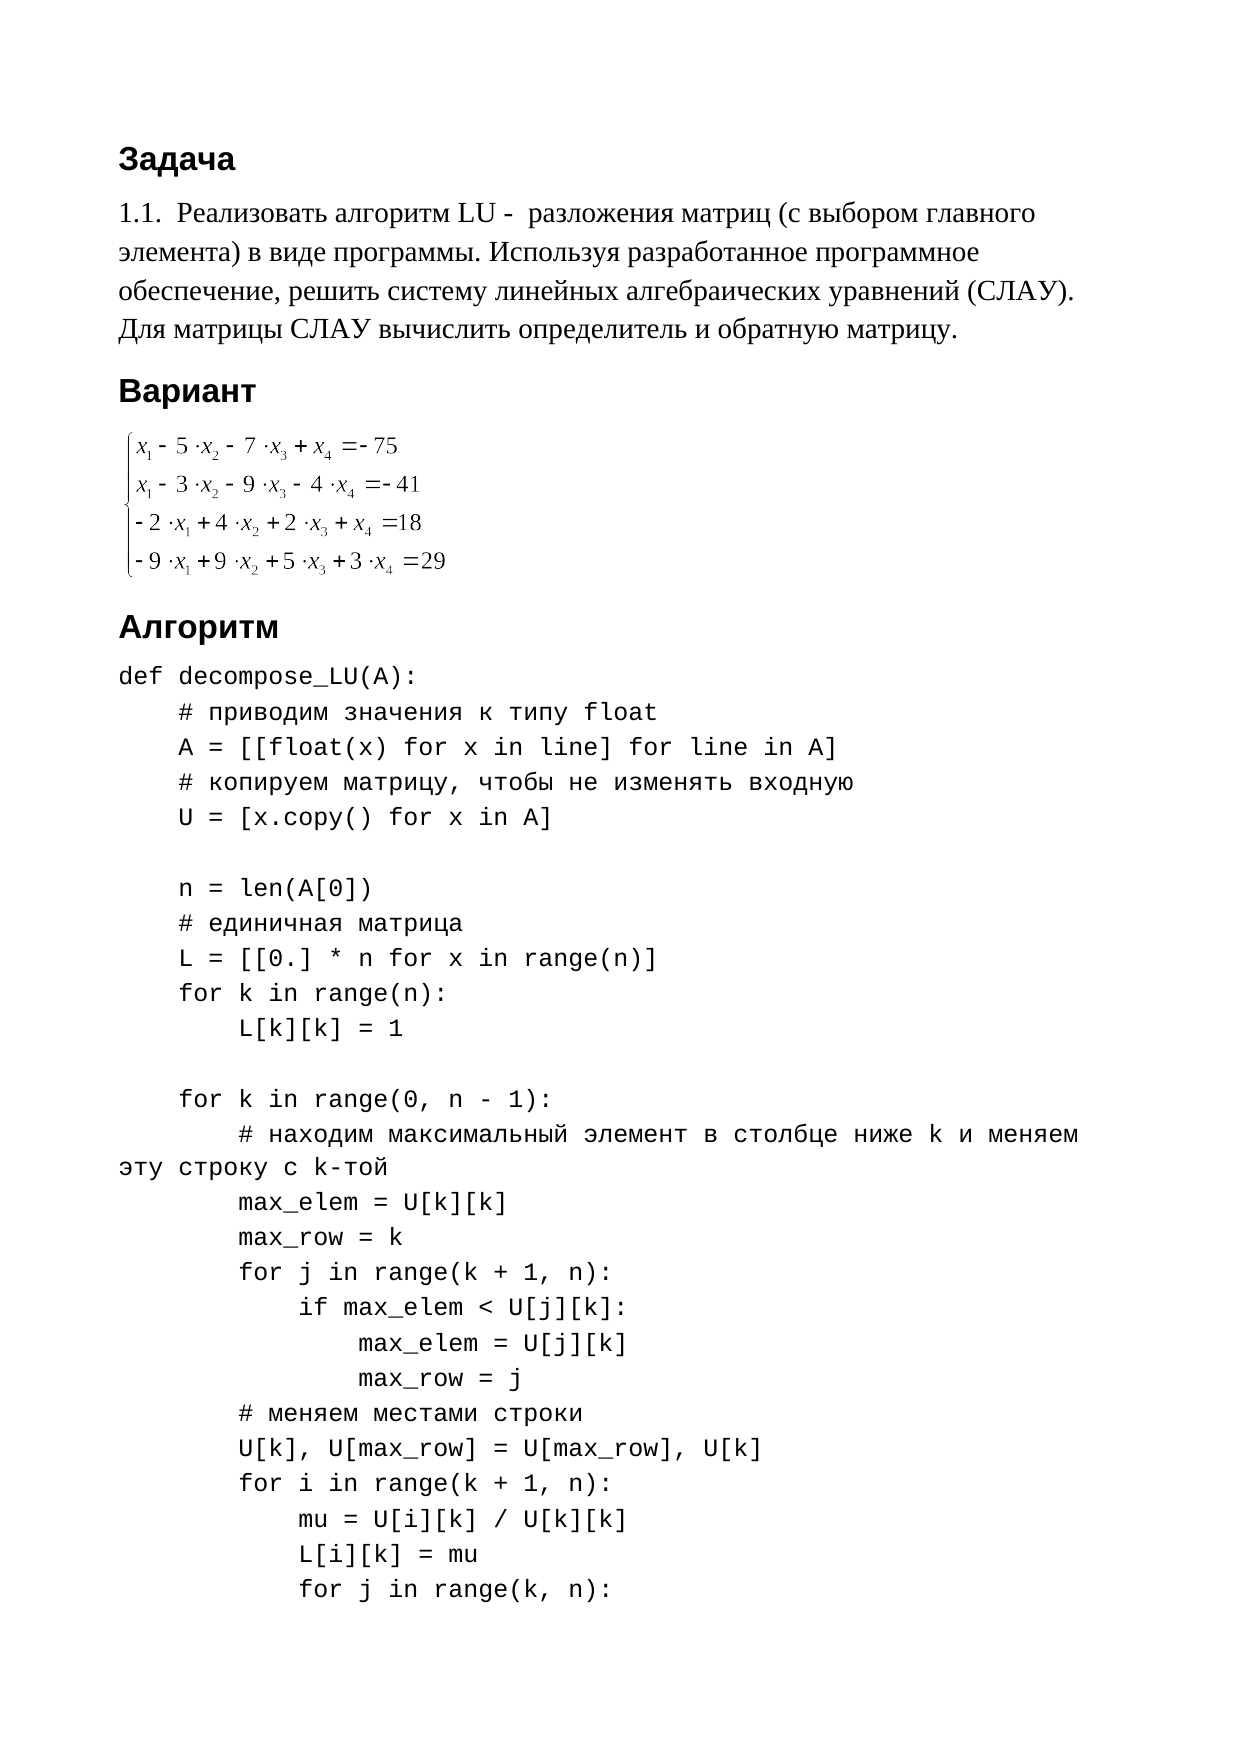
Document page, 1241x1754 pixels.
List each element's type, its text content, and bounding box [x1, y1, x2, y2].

list max_row = k [118, 1224, 1122, 1253]
list # копируем матрицу, чтобы не изменять входную [118, 769, 1122, 798]
list def decompose_LU(A): [118, 664, 1122, 692]
list for j in range(k, n): [118, 1577, 1122, 1605]
list # меняем местами строки [118, 1401, 1122, 1429]
list n = len(A[0]) [118, 875, 1122, 903]
list for i in range(k + 1, n): [118, 1471, 1122, 1499]
list for k in range(n): [118, 981, 1122, 1009]
list max_row = j [118, 1365, 1122, 1394]
subtitle Алгоритм [118, 607, 1122, 646]
list for j in range(k + 1, n): [118, 1260, 1122, 1288]
list # приводим значения к типу float [118, 699, 1122, 727]
list max_elem = U[j][k] [118, 1330, 1122, 1358]
list L[k][k] = 1 [118, 1016, 1122, 1044]
subtitle Задача [118, 139, 1122, 177]
list U[k], U[max_row] = U[max_row], U[k] [118, 1436, 1122, 1464]
list A = [[float(x) for x in line] for line in A] [118, 734, 1122, 763]
list max_elem = U[k][k] [118, 1189, 1122, 1218]
list L = [[0.] * n for x in range(n)] [118, 946, 1122, 974]
list mu = U[i][k] / U[k][k] [118, 1506, 1122, 1534]
list 1.1. Реализовать алгоритм LU - разложения матриц (с выбором главного элемента) в виде программы. Используя разработанное программное обеспечение, решить систему линейных алгебраических уравнений (СЛАУ). Для матрицы СЛАУ вычислить определитель и обратную матрицу. [118, 196, 1122, 345]
list # находим максимальный элемент в столбце ниже k и меняем эту строку с k-той [118, 1122, 1122, 1182]
list # единичная матрица [118, 910, 1122, 939]
list L[i][k] = mu [118, 1541, 1122, 1570]
list for k in range(0, n - 1): [118, 1086, 1122, 1115]
list U = [x.copy() for x in A] [118, 805, 1122, 833]
list if max_elem < U[j][k]: [118, 1295, 1122, 1323]
subtitle Вариант [118, 371, 1122, 409]
